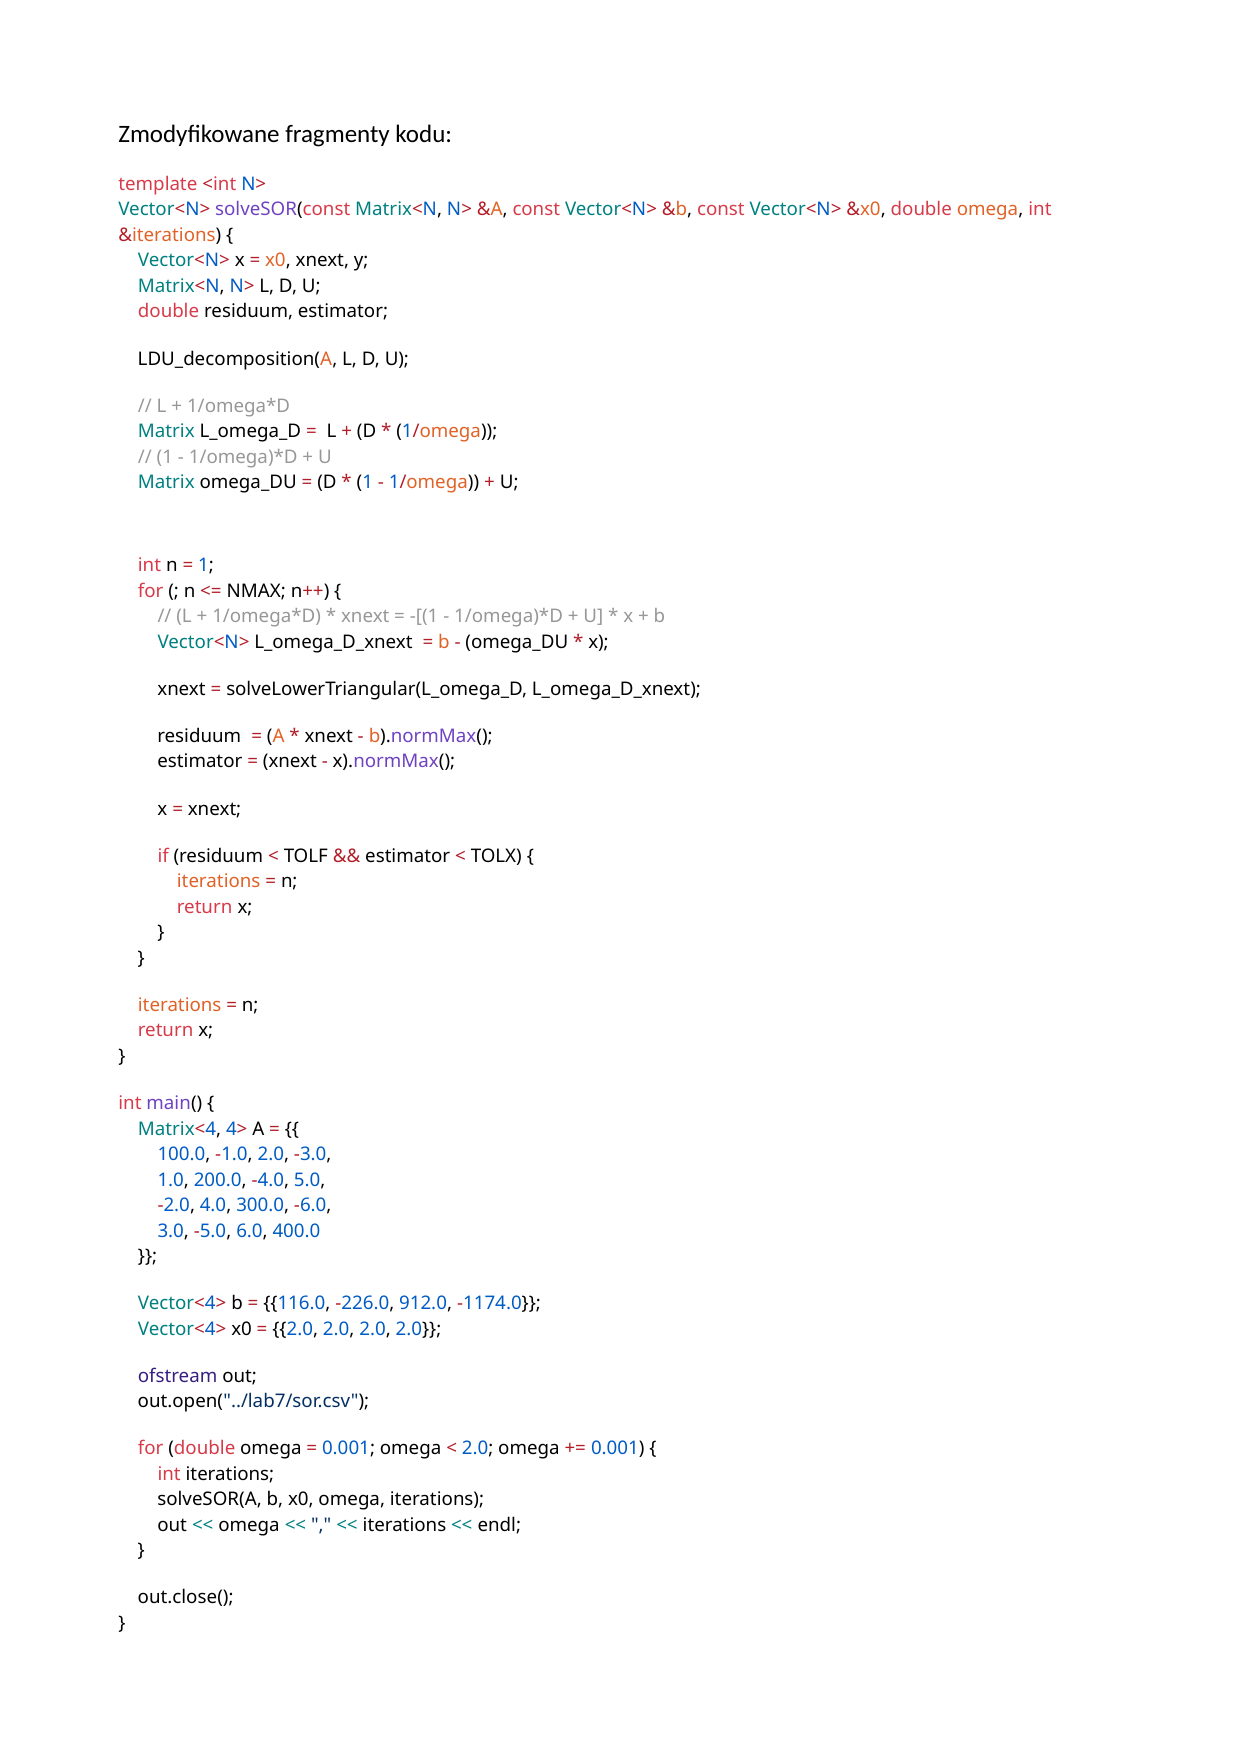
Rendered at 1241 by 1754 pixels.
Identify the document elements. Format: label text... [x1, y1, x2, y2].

text int n = 1; for (; n <= NMAX; n++) { // (L + 1/omega*D) * xnext = -[(1 - 1/omega)*D + U] * x + b Vector<N> L_omega_D_xnext = b - (omega_DU * x); xnext = solveLowerTriangular(L_omega_D, L_omega_D_xnext); residuum = (A * xnext - b).normMax(); estimator = (xnext - x).normMax(); x = xnext; if (residuum < TOLF && estimator < TOLX) { iterations = n; return x; } } iterations = n; return x; } int main() { Matrix<4, 4> A = {{ 100.0, -1.0, 2.0, -3.0, 1.0, 200.0, -4.0, 5.0, -2.0, 4.0, 300.0, -6.0, 3.0, -5.0, 6.0, 400.0 }}; Vector<4> b = {{116.0, -226.0, 912.0, -1174.0}}; Vector<4> x0 = {{2.0, 2.0, 2.0, 2.0}}; ofstream out; out.open("../lab7/sor.csv"); for (double omega = 0.001; omega < 2.0; omega += 0.001) { int iterations; solveSOR(A, b, x0, omega, iterations); out << omega << "," << iterations << endl; } out.close(); } [118, 552, 1122, 1635]
text Zmodyfikowane fragmenty kodu: template <int N> Vector<N> solveSOR(const Matrix<N, N> &A, const Vector<N> &b, const Vector<N> &x0, double omega, int &iterations) { Vector<N> x = x0, xnext, y; Matrix<N, N> L, D, U; double residuum, estimator; LDU_decomposition(A, L, D, U); // L + 1/omega*D Matrix L_omega_D = L + (D * (1/omega)); // (1 - 1/omega)*D + U Matrix omega_DU = (D * (1 - 1/omega)) + U; [118, 118, 1122, 523]
